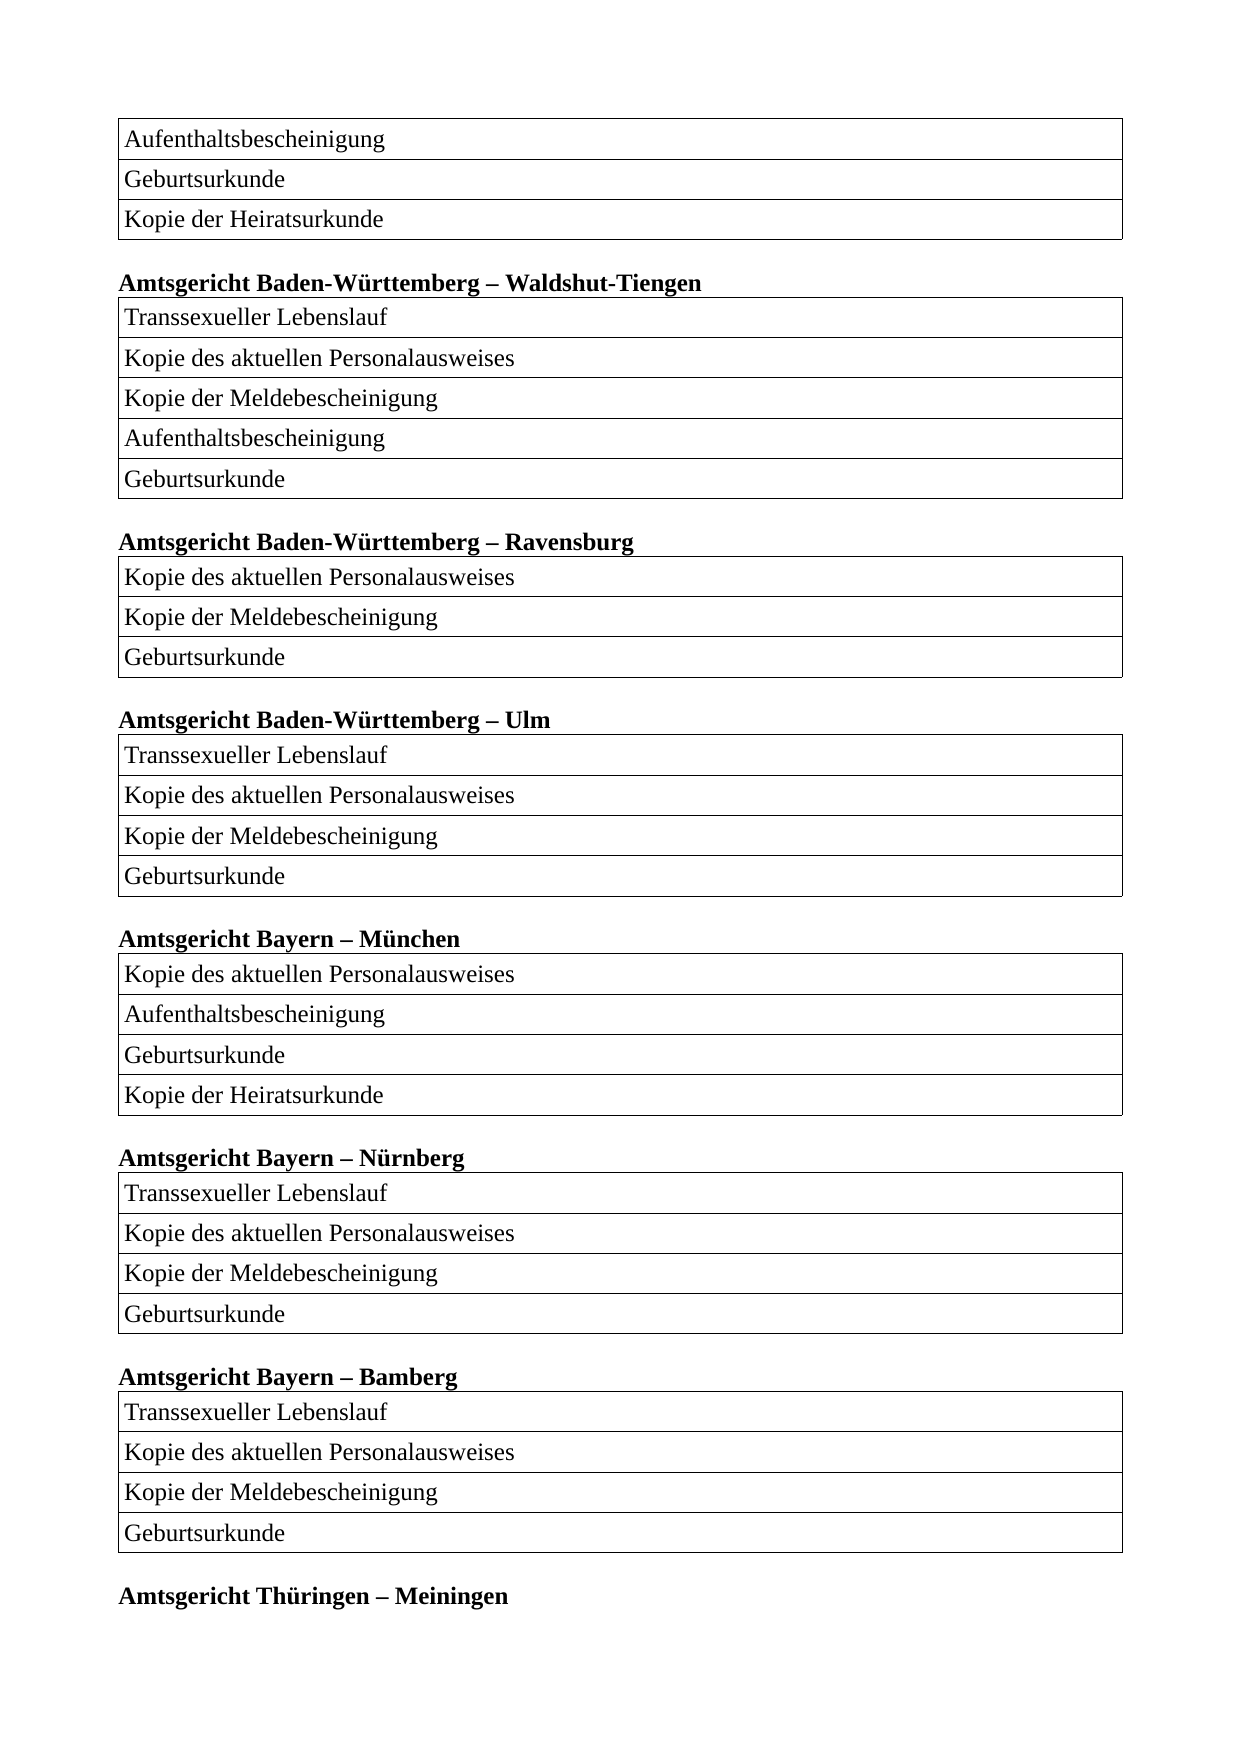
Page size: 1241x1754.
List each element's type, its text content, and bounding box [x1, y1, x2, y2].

text Amtsgericht Baden-Württemberg – Ravensburg [118, 527, 1122, 556]
table_cell Aufenthaltsbescheinigung [119, 119, 1122, 158]
table_cell Geburtsurkunde [119, 1035, 1122, 1074]
table_cell Kopie der Meldebescheinigung [119, 597, 1122, 636]
text Amtsgericht Baden-Württemberg – Ulm [118, 706, 1122, 734]
table_header Transsexueller Lebenslauf [119, 298, 1122, 337]
table_cell Kopie des aktuellen Personalausweises [119, 1432, 1122, 1472]
table_cell Aufenthaltsbescheinigung [119, 419, 1122, 458]
table_cell Geburtsurkunde [119, 1294, 1122, 1333]
text Amtsgericht Bayern – München [118, 924, 1122, 953]
table_cell Kopie des aktuellen Personalausweises [119, 776, 1122, 815]
table_header Kopie des aktuellen Personalausweises [119, 557, 1122, 596]
table_cell Geburtsurkunde [119, 459, 1122, 498]
text Amtsgericht Bayern – Nürnberg [118, 1143, 1122, 1172]
table_header Transsexueller Lebenslauf [119, 735, 1122, 775]
table_cell Geburtsurkunde [119, 160, 1122, 199]
table_cell Geburtsurkunde [119, 1513, 1122, 1552]
table_cell Geburtsurkunde [119, 856, 1122, 896]
table_cell Kopie des aktuellen Personalausweises [119, 338, 1122, 377]
table_cell Kopie der Meldebescheinigung [119, 1473, 1122, 1512]
text Amtsgericht Thüringen – Meiningen [118, 1581, 1122, 1610]
table_cell Kopie der Heiratsurkunde [119, 1075, 1122, 1114]
table_header Kopie des aktuellen Personalausweises [119, 954, 1122, 993]
table_cell Aufenthaltsbescheinigung [119, 995, 1122, 1034]
text Amtsgericht Baden-Württemberg – Waldshut-Tiengen [118, 268, 1122, 297]
table_cell Kopie der Meldebescheinigung [119, 378, 1122, 418]
table_cell Kopie der Meldebescheinigung [119, 1254, 1122, 1293]
table_header Transsexueller Lebenslauf [119, 1173, 1122, 1212]
table_cell Kopie des aktuellen Personalausweises [119, 1214, 1122, 1253]
table_header Transsexueller Lebenslauf [119, 1392, 1122, 1431]
text Amtsgericht Bayern – Bamberg [118, 1362, 1122, 1391]
table_cell Kopie der Heiratsurkunde [119, 200, 1122, 239]
table_cell Geburtsurkunde [119, 637, 1122, 677]
table_cell Kopie der Meldebescheinigung [119, 816, 1122, 855]
